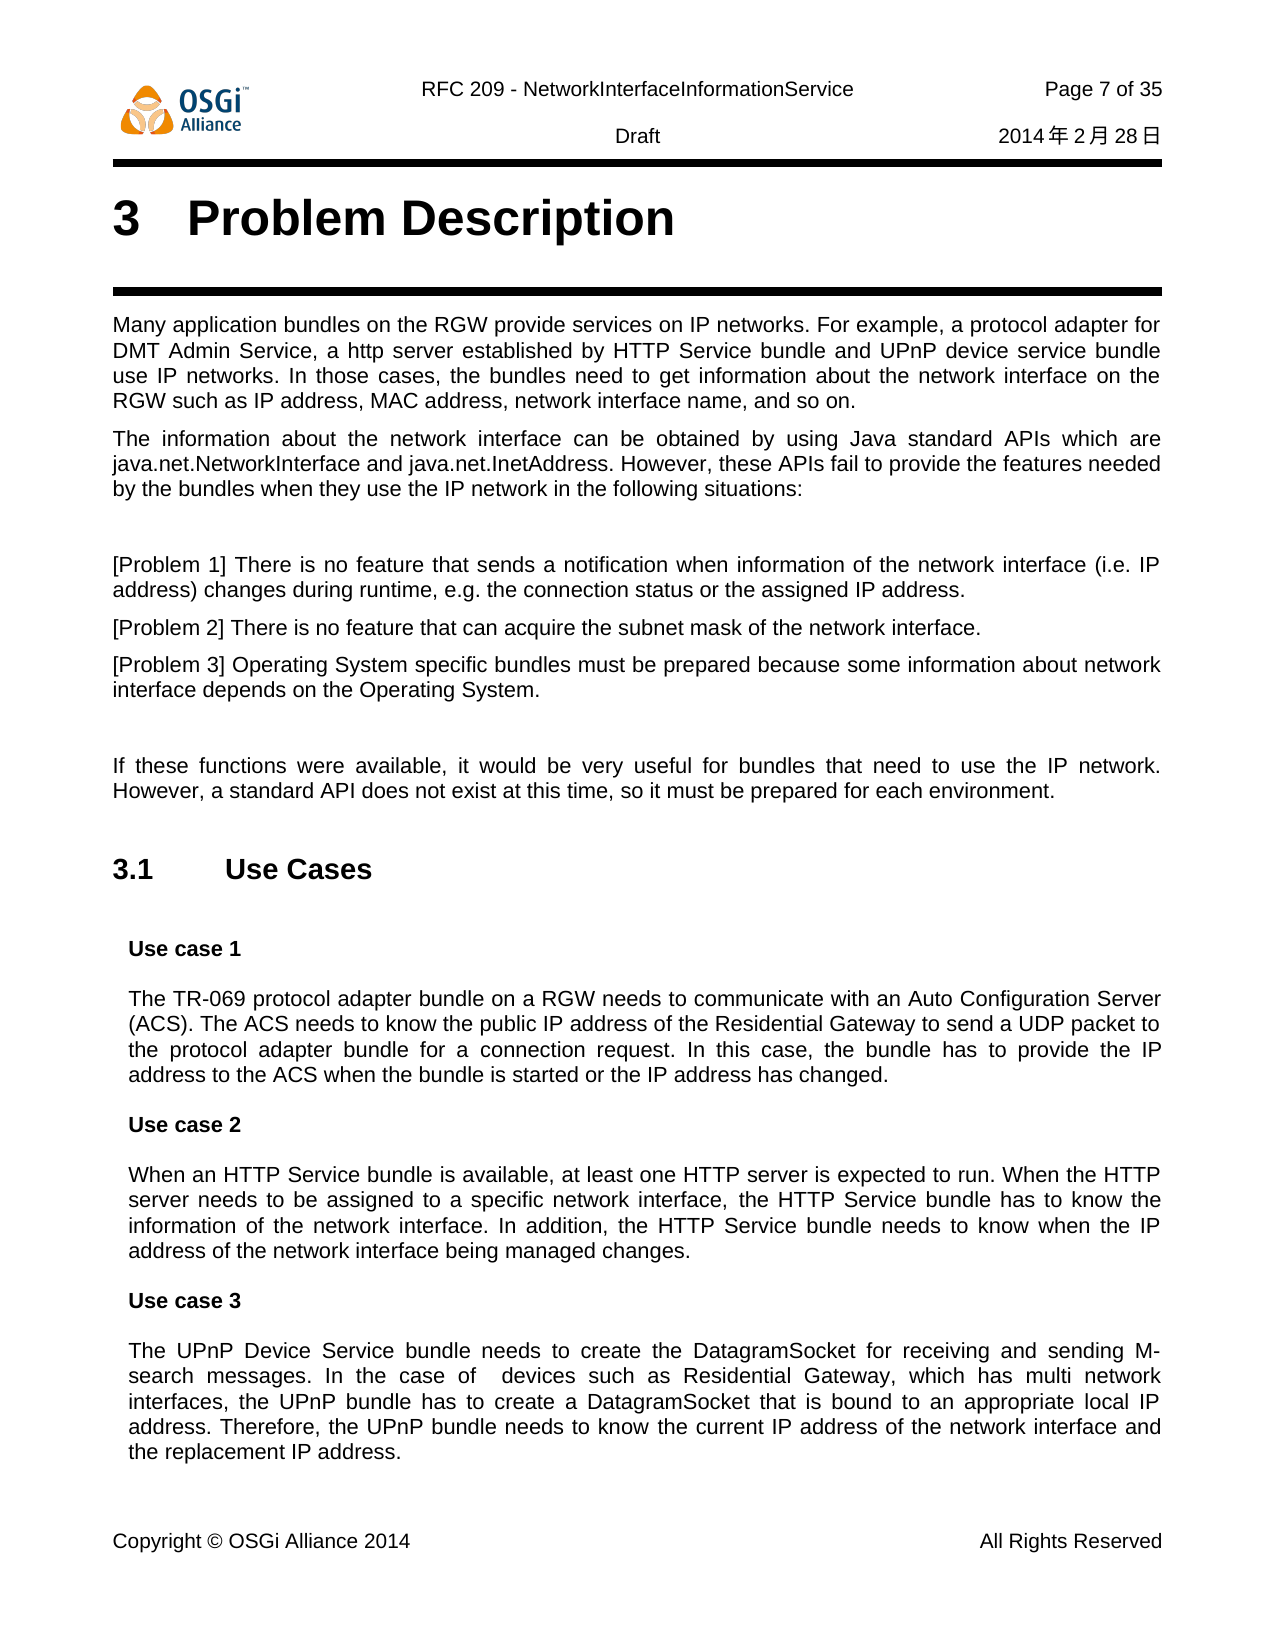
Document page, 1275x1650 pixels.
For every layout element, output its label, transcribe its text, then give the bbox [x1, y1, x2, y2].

text The TR-069 protocol adapter bundle on a RGW needs to communicate with an Auto Configuration Server (ACS). The ACS needs to know the public IP address of the Residential Gateway to send a UDP packet to the protocol adapter bundle for a connection request. In this case, the bundle has to provide the IP address to the ACS when the bundle is started or the IP address has changed. [128, 986, 1162, 1087]
text The information about the network interface can be obtained by using Java standard APIs which are java.net.NetworkInterface and java.net.InetAddress. However, these APIs fail to provide the features needed by the bundles when they use the IP network in the following situations: [112, 426, 1162, 501]
text Use case 2 [128, 1112, 1162, 1137]
text If these functions were available, it would be very useful for bundles that need to use the IP network. However, a standard API does not exist at this time, so it must be prepared for each environment. [112, 753, 1162, 803]
text When an HTTP Service bundle is available, at least one HTTP server is expected to run. When the HTTP server needs to be assigned to a specific network interface, the HTTP Service bundle has to know the information of the network interface. In addition, the HTTP Service bundle needs to know when the IP address of the network interface being managed changes. [128, 1162, 1162, 1263]
text Use case 1 [128, 936, 1162, 961]
text The UPnP Device Service bundle needs to create the DatagramSocket for receiving and sending M-search messages. In the case of devices such as Residential Gateway, which has multi network interfaces, the UPnP bundle has to create a DatagramSocket that is bound to an appropriate local IP address. Therefore, the UPnP bundle needs to know the current IP address of the network interface and the replacement IP address. [128, 1338, 1162, 1464]
picture [113, 78, 257, 142]
text [Problem 3] Operating System specific bundles must be prepared because some information about network interface depends on the Operating System. [112, 652, 1162, 702]
subtitle Problem Description [112, 160, 1162, 296]
text [Problem 2] There is no feature that can acquire the subnet mask of the network interface. [112, 614, 1162, 639]
list Use Cases [112, 852, 1162, 886]
text Use case 3 [128, 1288, 1162, 1313]
text [Problem 1] There is no feature that sends a notification when information of the network interface (i.e. IP address) changes during runtime, e.g. the connection status or the assigned IP address. [112, 551, 1162, 602]
text Many application bundles on the RGW provide services on IP networks. For example, a protocol adapter for DMT Admin Service, a http server established by HTTP Service bundle and UPnP device service bundle use IP networks. In those cases, the bundles need to get information about the network interface on the RGW such as IP address, MAC address, network interface name, and so on. [112, 312, 1162, 413]
